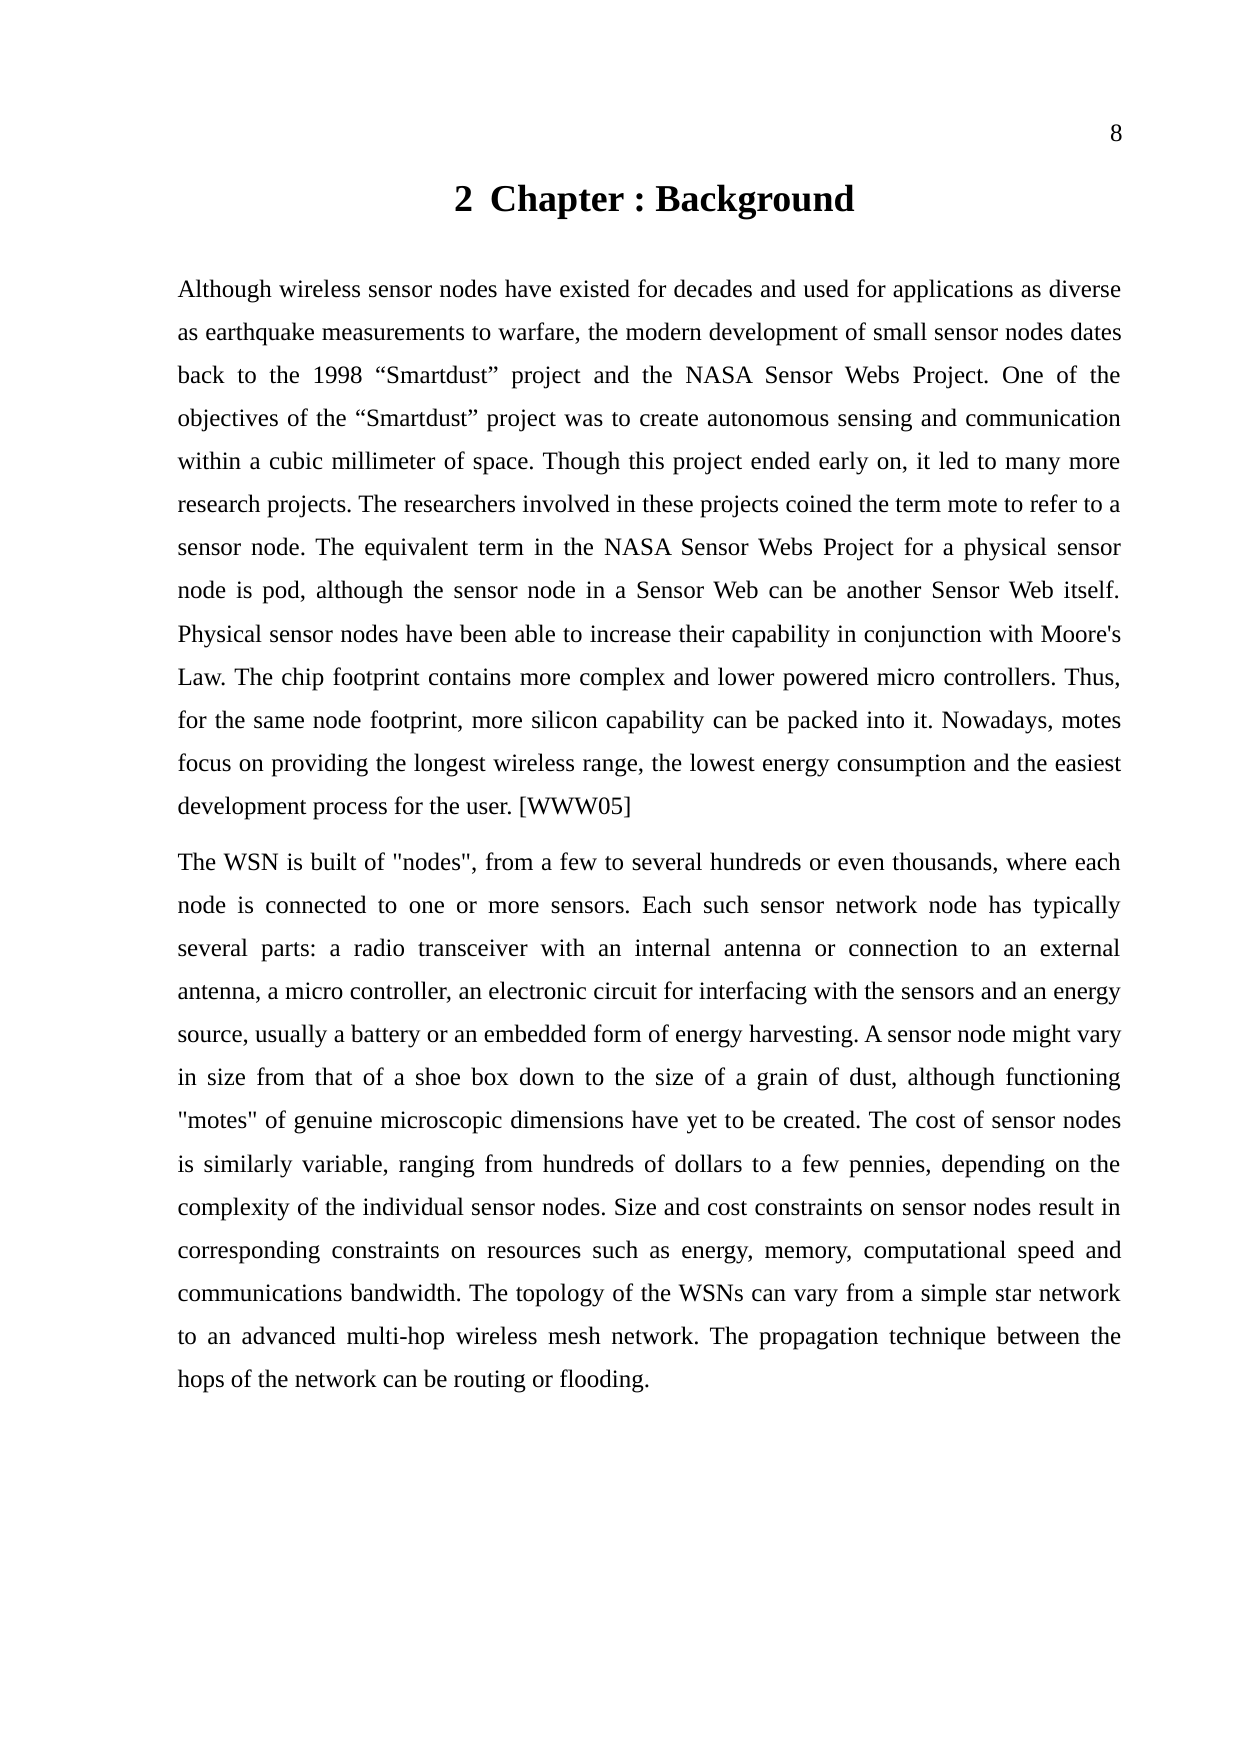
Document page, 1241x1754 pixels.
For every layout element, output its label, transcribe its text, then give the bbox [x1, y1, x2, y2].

subtitle Chapter : Background [177, 176, 1122, 220]
text The WSN is built of "nodes", from a few to several hundreds or even thousands, where each node is connected to one or more sensors. Each such sensor network node has typically several parts: a radio transceiver with an internal antenna or connection to an external antenna, a micro controller, an electronic circuit for interfacing with the sensors and an energy source, usually a battery or an embedded form of energy harvesting. A sensor node might vary in size from that of a shoe box down to the size of a grain of dust, although functioning "motes" of genuine microscopic dimensions have yet to be created. The cost of sensor nodes is similarly variable, ranging from hundreds of dollars to a few pennies, depending on the complexity of the individual sensor nodes. Size and cost constraints on sensor nodes result in corresponding constraints on resources such as energy, memory, computational speed and communications bandwidth. The topology of the WSNs can vary from a simple star network to an advanced multi-hop wireless mesh network. The propagation technique between the hops of the network can be routing or flooding. [177, 847, 1122, 1393]
text Although wireless sensor nodes have existed for decades and used for applications as diverse as earthquake measurements to warfare, the modern development of small sensor nodes dates back to the 1998 “Smartdust” project and the NASA Sensor Webs Project. One of the objectives of the “Smartdust” project was to create autonomous sensing and communication within a cubic millimeter of space. Though this project ended early on, it led to many more research projects. The researchers involved in these projects coined the term mote to refer to a sensor node. The equivalent term in the NASA Sensor Webs Project for a physical sensor node is pod, although the sensor node in a Sensor Web can be another Sensor Web itself. Physical sensor nodes have been able to increase their capability in conjunction with Moore's Law. The chip footprint contains more complex and lower powered micro controllers. Thus, for the same node footprint, more silicon capability can be packed into it. Nowadays, motes focus on providing the longest wireless range, the lowest energy consumption and the easiest development process for the user. [WWW05] [177, 274, 1122, 820]
